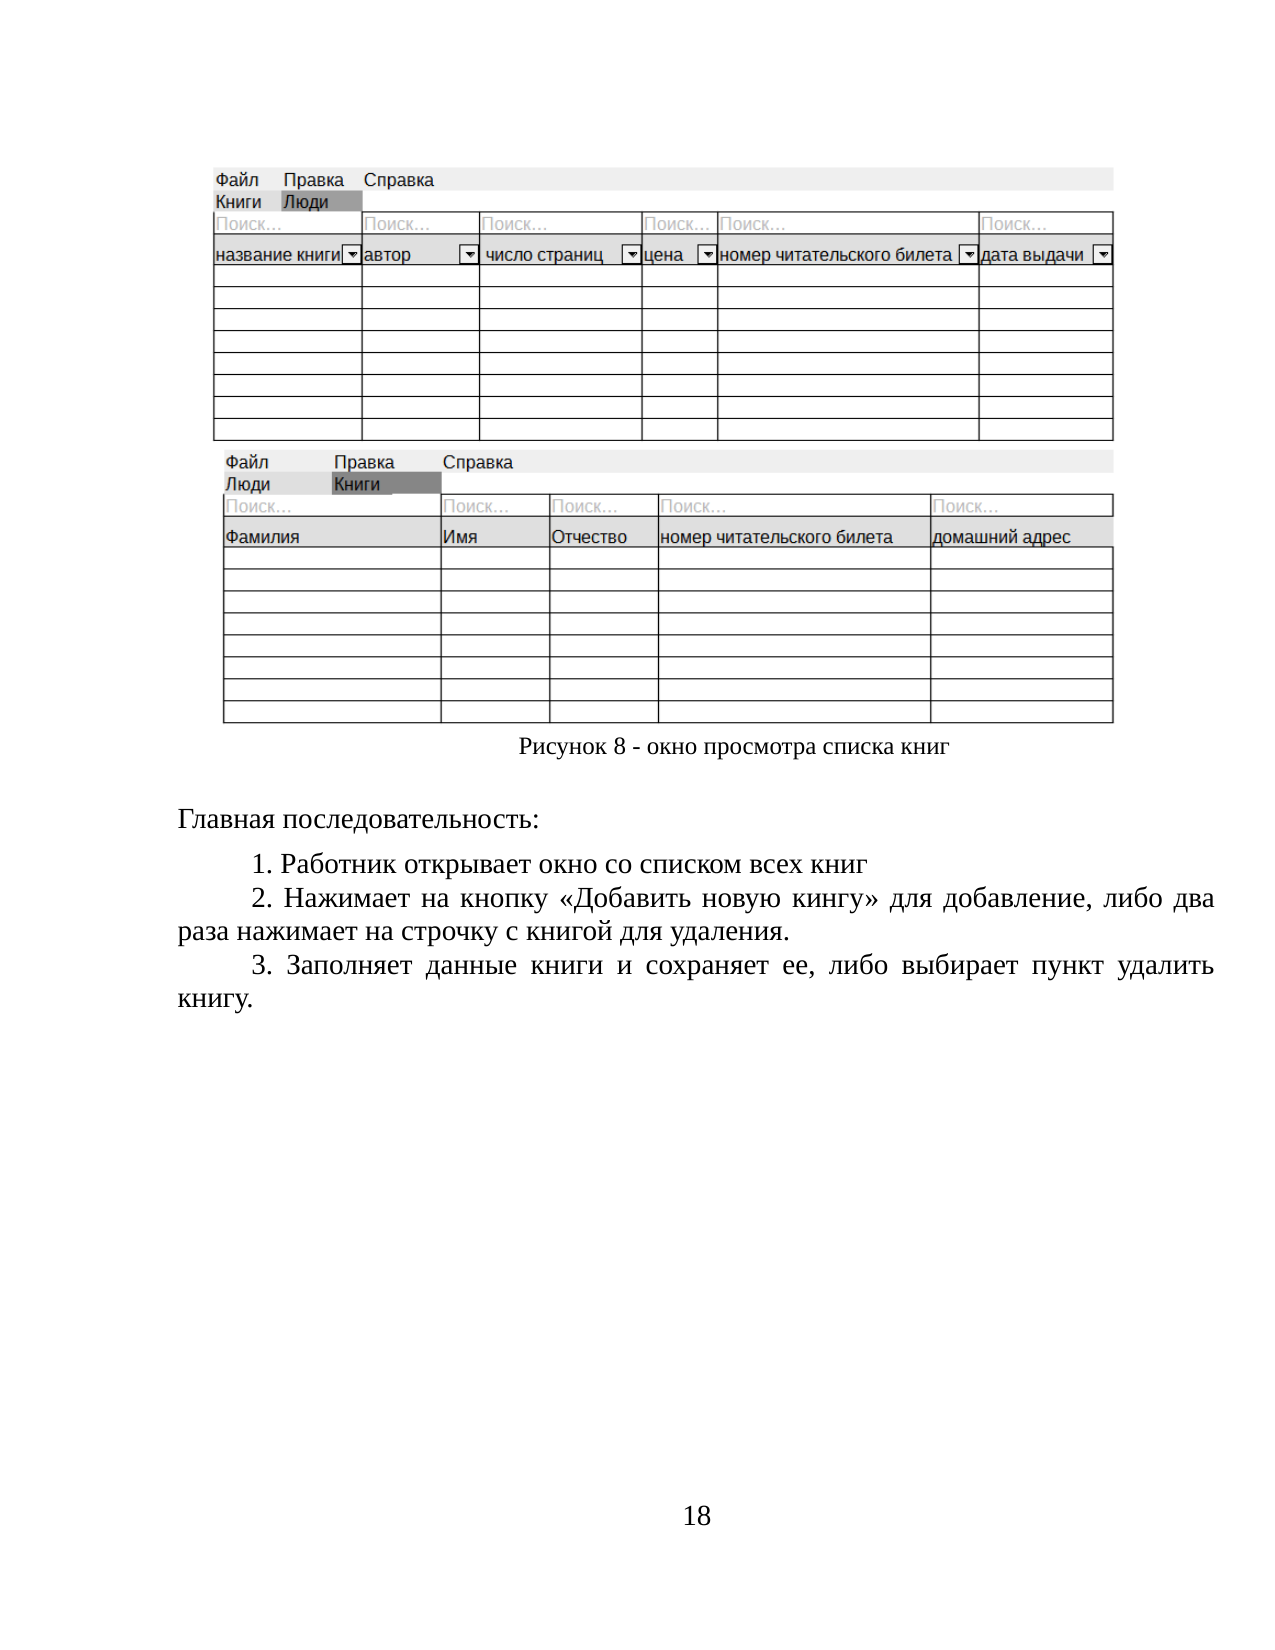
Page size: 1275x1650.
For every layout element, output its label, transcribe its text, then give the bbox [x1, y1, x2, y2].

text 3. Заполняет данные книги и сохраняет ее, либо выбирает пункт удалить книгу. [177, 947, 1216, 1014]
text 2. Нажимает на кнопку «Добавить новую кингу» для добавление, либо два раза нажимает на строчку с книгой для удаления. [177, 880, 1216, 947]
text Главная последовательность: [177, 801, 1216, 834]
text 1. Работник открывает окно со списком всех книг [177, 846, 1216, 880]
list Рисунок 8 - окно просмотра списка книг [215, 152, 1216, 760]
picture [209, 162, 1118, 731]
